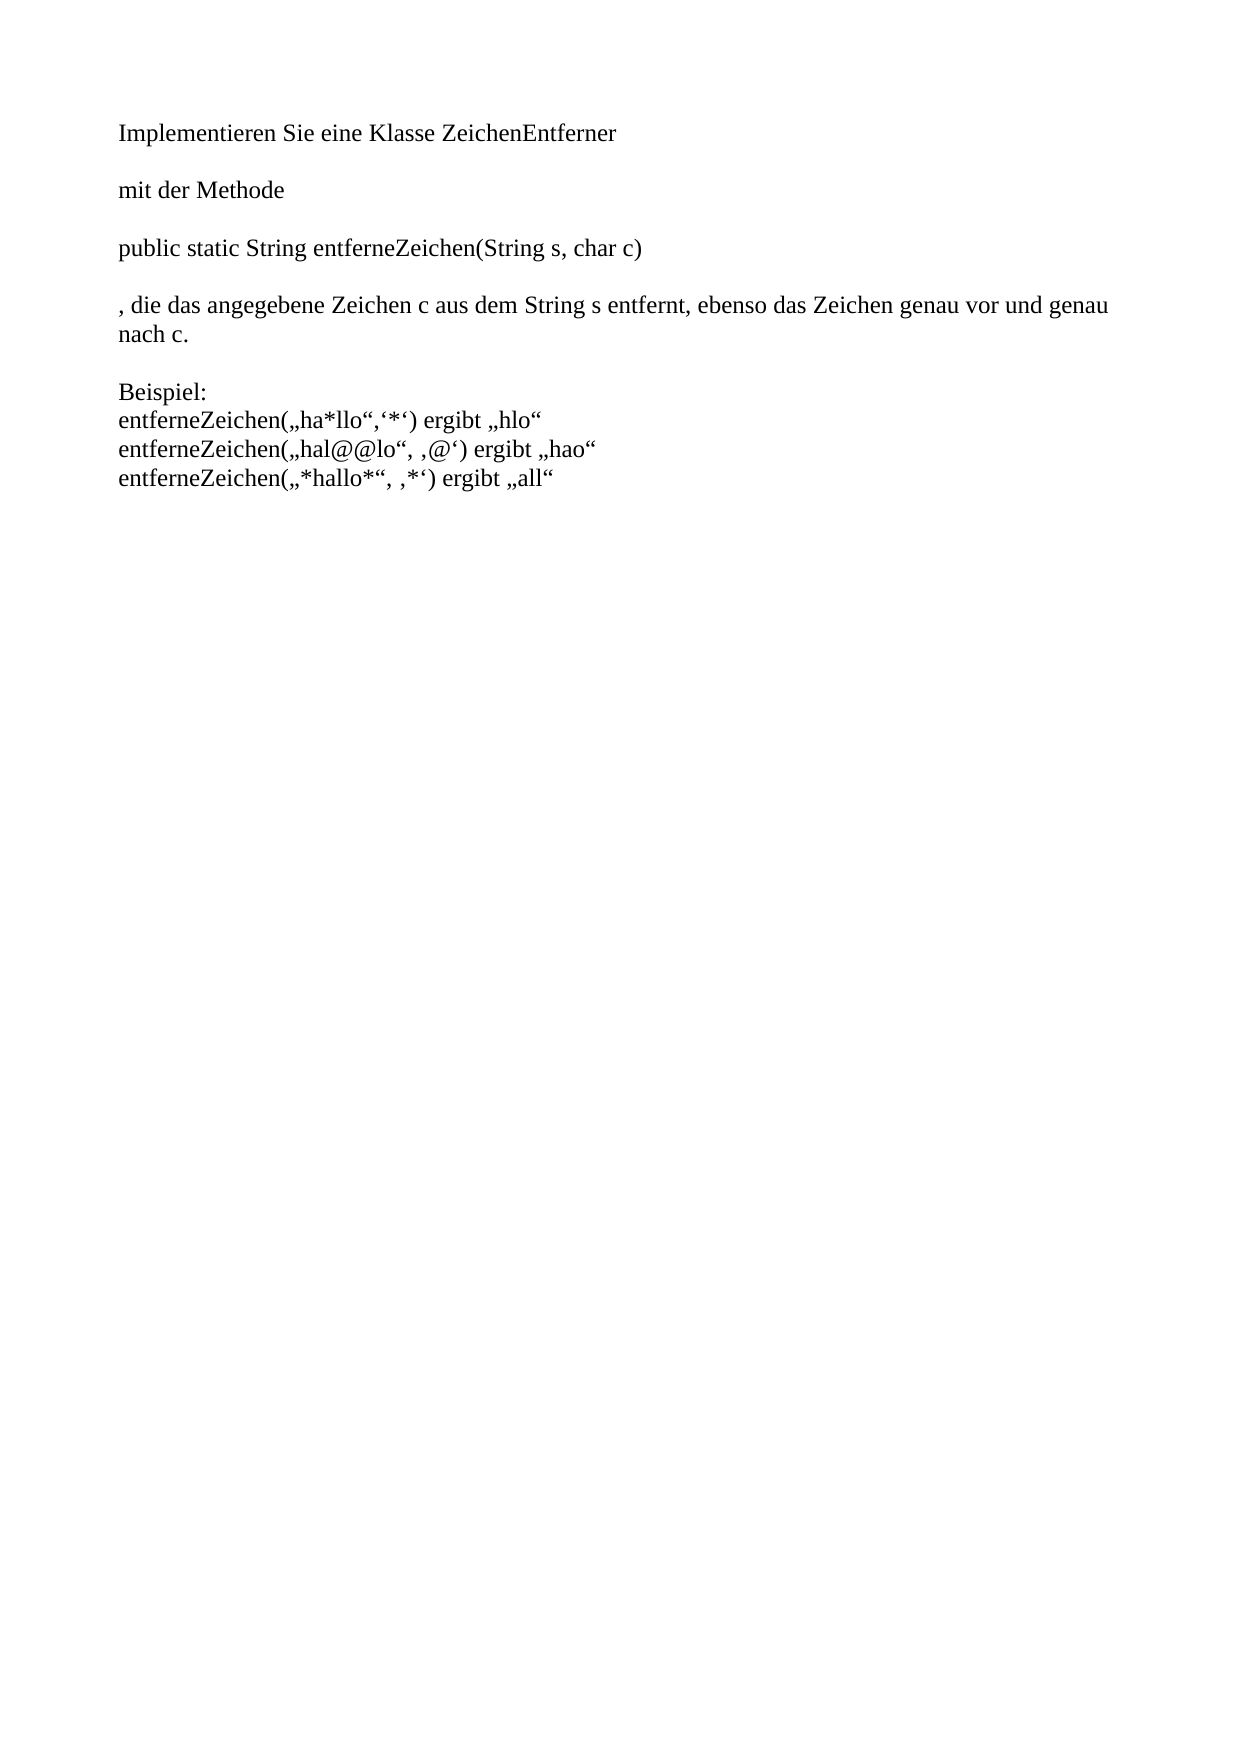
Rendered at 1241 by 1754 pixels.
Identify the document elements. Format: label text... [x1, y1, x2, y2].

text Implementieren Sie eine Klasse ZeichenEntferner mit der Methode public static String entferneZeichen(String s, char c) , die das angegebene Zeichen c aus dem String s entfernt, ebenso das Zeichen genau vor und genau nach c. Beispiel: entferneZeichen(„ha*llo“,‘*‘) ergibt „hlo“ entferneZeichen(„hal@@lo“, ‚@‘) ergibt „hao“ entferneZeichen(„*hallo*“, ‚*‘) ergibt „all“ [118, 118, 1122, 492]
